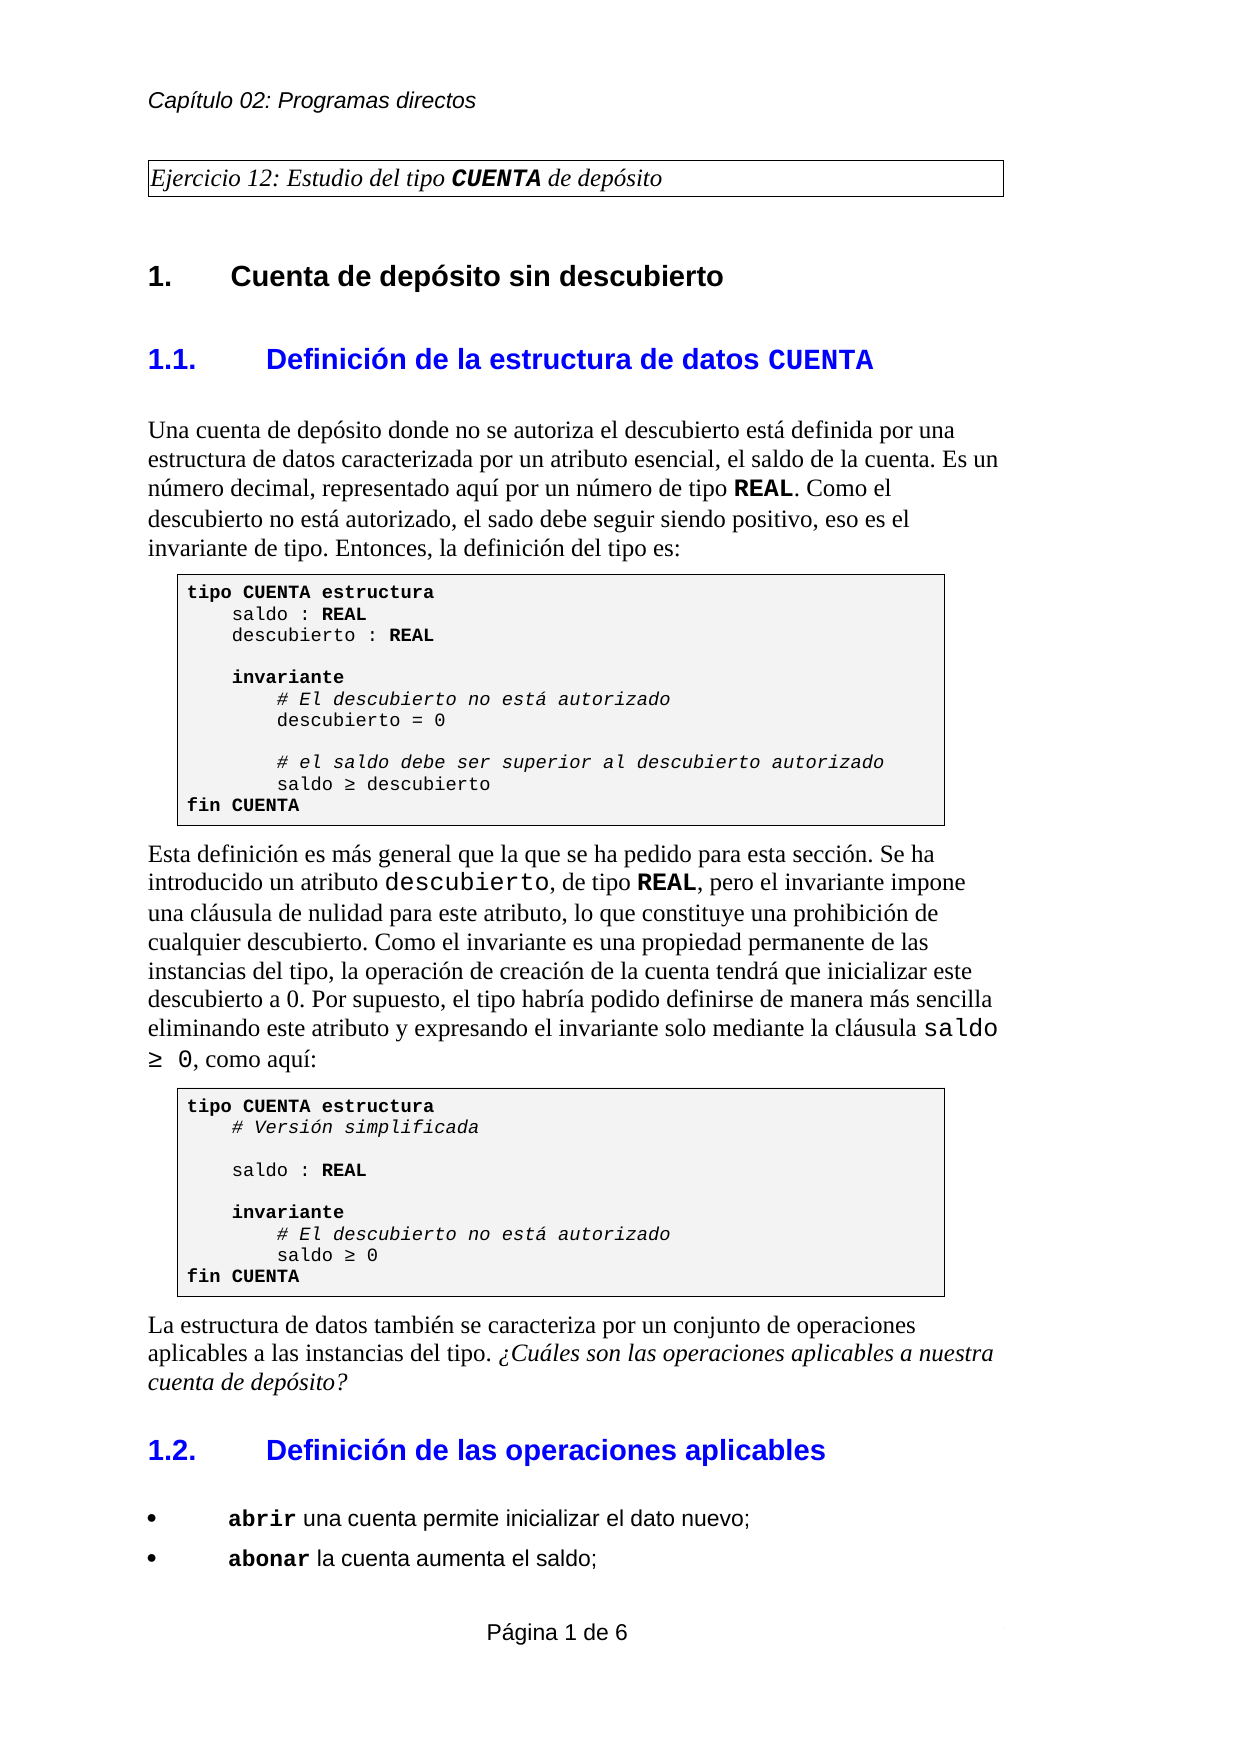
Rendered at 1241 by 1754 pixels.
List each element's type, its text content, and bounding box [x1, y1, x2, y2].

text Una cuenta de depósito donde no se autoriza el descubierto está definida por una estructura de datos caracterizada por un atributo esencial, el saldo de la cuenta. Es un número decimal, representado aquí por un número de tipo REAL. Como el descubierto no está autorizado, el sado debe seguir siendo positivo, eso es el invariante de tipo. Entonces, la definición del tipo es: [148, 416, 1004, 561]
subtitle Definición de la estructura de datos CUENTA [148, 342, 1004, 378]
subtitle Definición de las operaciones aplicables [148, 1433, 1004, 1467]
text Ejercicio 12: Estudio del tipo CUENTA de depósito [149, 161, 1003, 196]
text tipo CUENTA estructura saldo : REAL descubierto : REAL invariante # El descubierto no está autorizado descubierto = 0 # el saldo debe ser superior al descubierto autorizado saldo ≥ descubierto fin CUENTA [178, 575, 944, 825]
subtitle Cuenta de depósito sin descubierto [148, 258, 1004, 292]
text tipo CUENTA estructura # Versión simplificada saldo : REAL invariante # El descubierto no está autorizado saldo ≥ 0 fin CUENTA [178, 1089, 944, 1296]
list abrir una cuenta permite inicializar el dato nuevo; [148, 1504, 1004, 1533]
text Esta definición es más general que la que se ha pedido para esta sección. Se ha introducido un atributo descubierto, de tipo REAL, pero el invariante impone una cláusula de nulidad para este atributo, lo que constituye una prohibición de cualquier descubierto. Como el invariante es una propiedad permanente de las instancias del tipo, la operación de creación de la cuenta tendrá que inicializar este descubierto a 0. Por supuesto, el tipo habría podido definirse de manera más sencilla eliminando este atributo y expresando el invariante solo mediante la cláusula saldo ≥ 0, como aquí: [148, 839, 1004, 1075]
text La estructura de datos también se caracteriza por un conjunto de operaciones aplicables a las instancias del tipo. ¿Cuáles son las operaciones aplicables a nuestra cuenta de depósito? [148, 1310, 1004, 1396]
list abonar la cuenta aumenta el saldo; [148, 1545, 1004, 1574]
